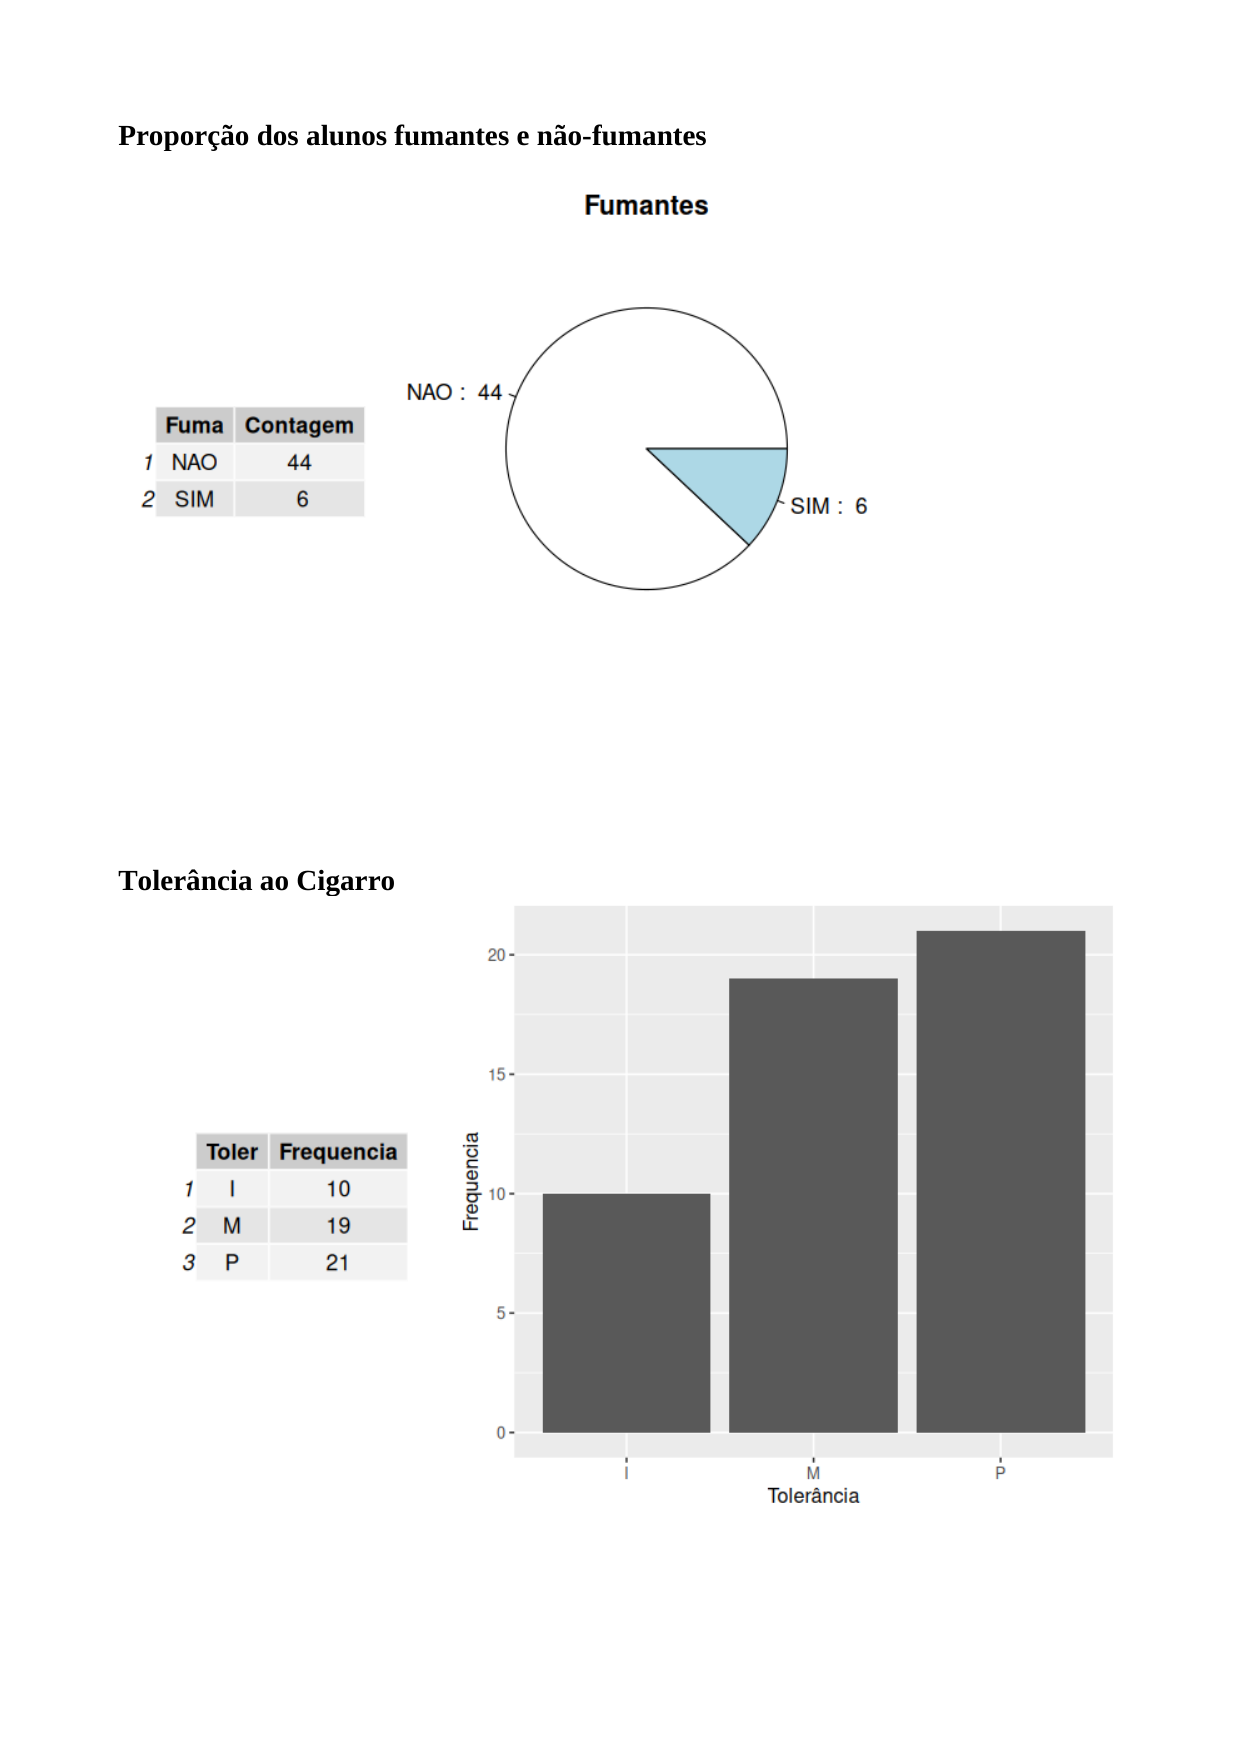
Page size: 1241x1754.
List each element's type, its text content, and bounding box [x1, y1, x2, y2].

picture [118, 896, 1123, 1518]
picture [118, 151, 1123, 773]
text Proporção dos alunos fumantes e não-fumantes [118, 118, 1122, 151]
text Tolerância ao Cigarro [118, 863, 1122, 896]
